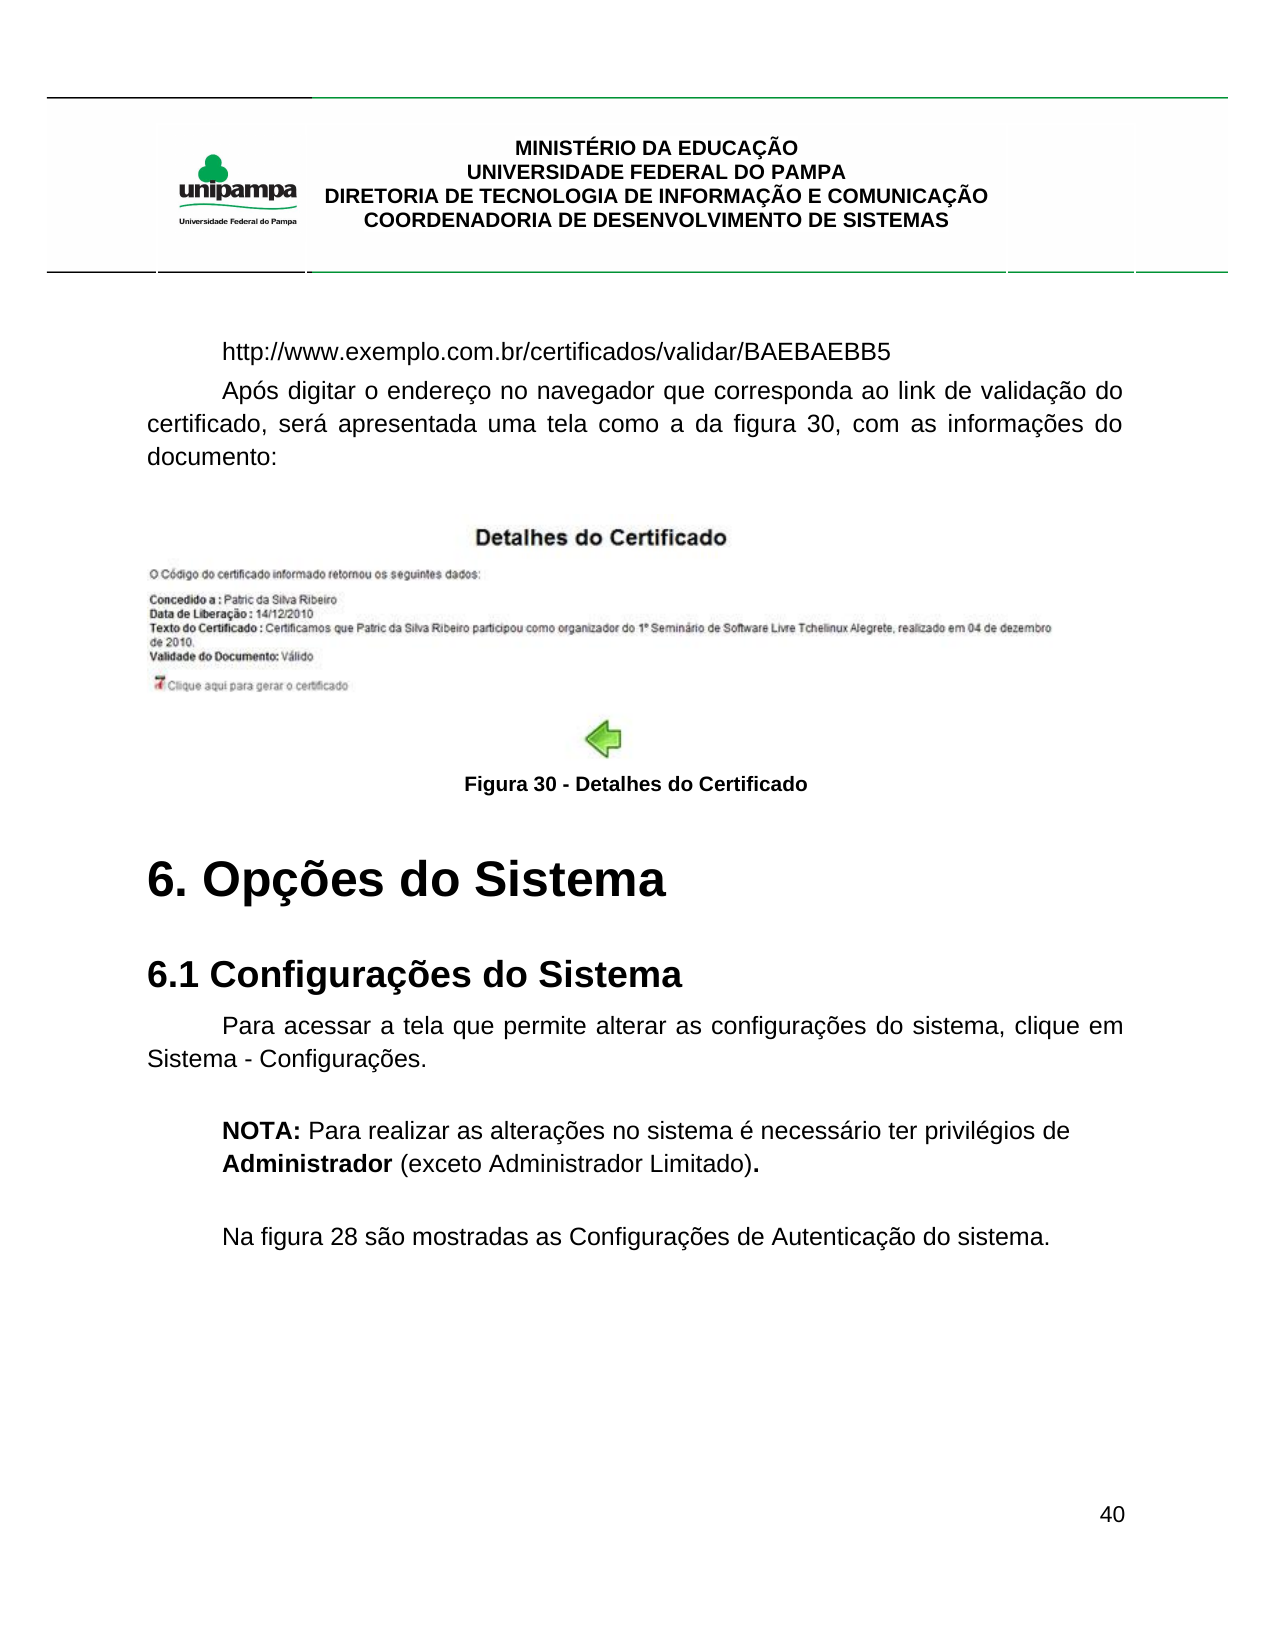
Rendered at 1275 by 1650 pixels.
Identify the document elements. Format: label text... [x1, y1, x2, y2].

picture [158, 125, 306, 273]
subtitle 6. Opções do Sistema [147, 849, 1125, 907]
text NOTA: Para realizar as alterações no sistema é necessário ter privilégios de Administrador (exceto Administrador Limitado). [147, 1116, 1125, 1178]
text Figura 30 - Detalhes do Certificado [147, 772, 1125, 796]
picture [146, 514, 1066, 763]
picture [46, 97, 1228, 273]
picture [307, 125, 1006, 273]
subtitle 6.1 Configurações do Sistema [147, 953, 1125, 996]
text Para acessar a tela que permite alterar as configurações do sistema, clique em Sistema - Configurações. [147, 1011, 1125, 1072]
text Na figura 28 são mostradas as Configurações de Autenticação do sistema. [147, 1221, 1125, 1250]
text Após digitar o endereço no navegador que corresponda ao link de validação do certificado, será apresentada uma tela como a da figura 30, com as informações do documento: [147, 376, 1125, 471]
text http://www.exemplo.com.br/certificados/validar/BAEBAEBB5 [147, 337, 1125, 366]
picture [1008, 125, 1134, 273]
